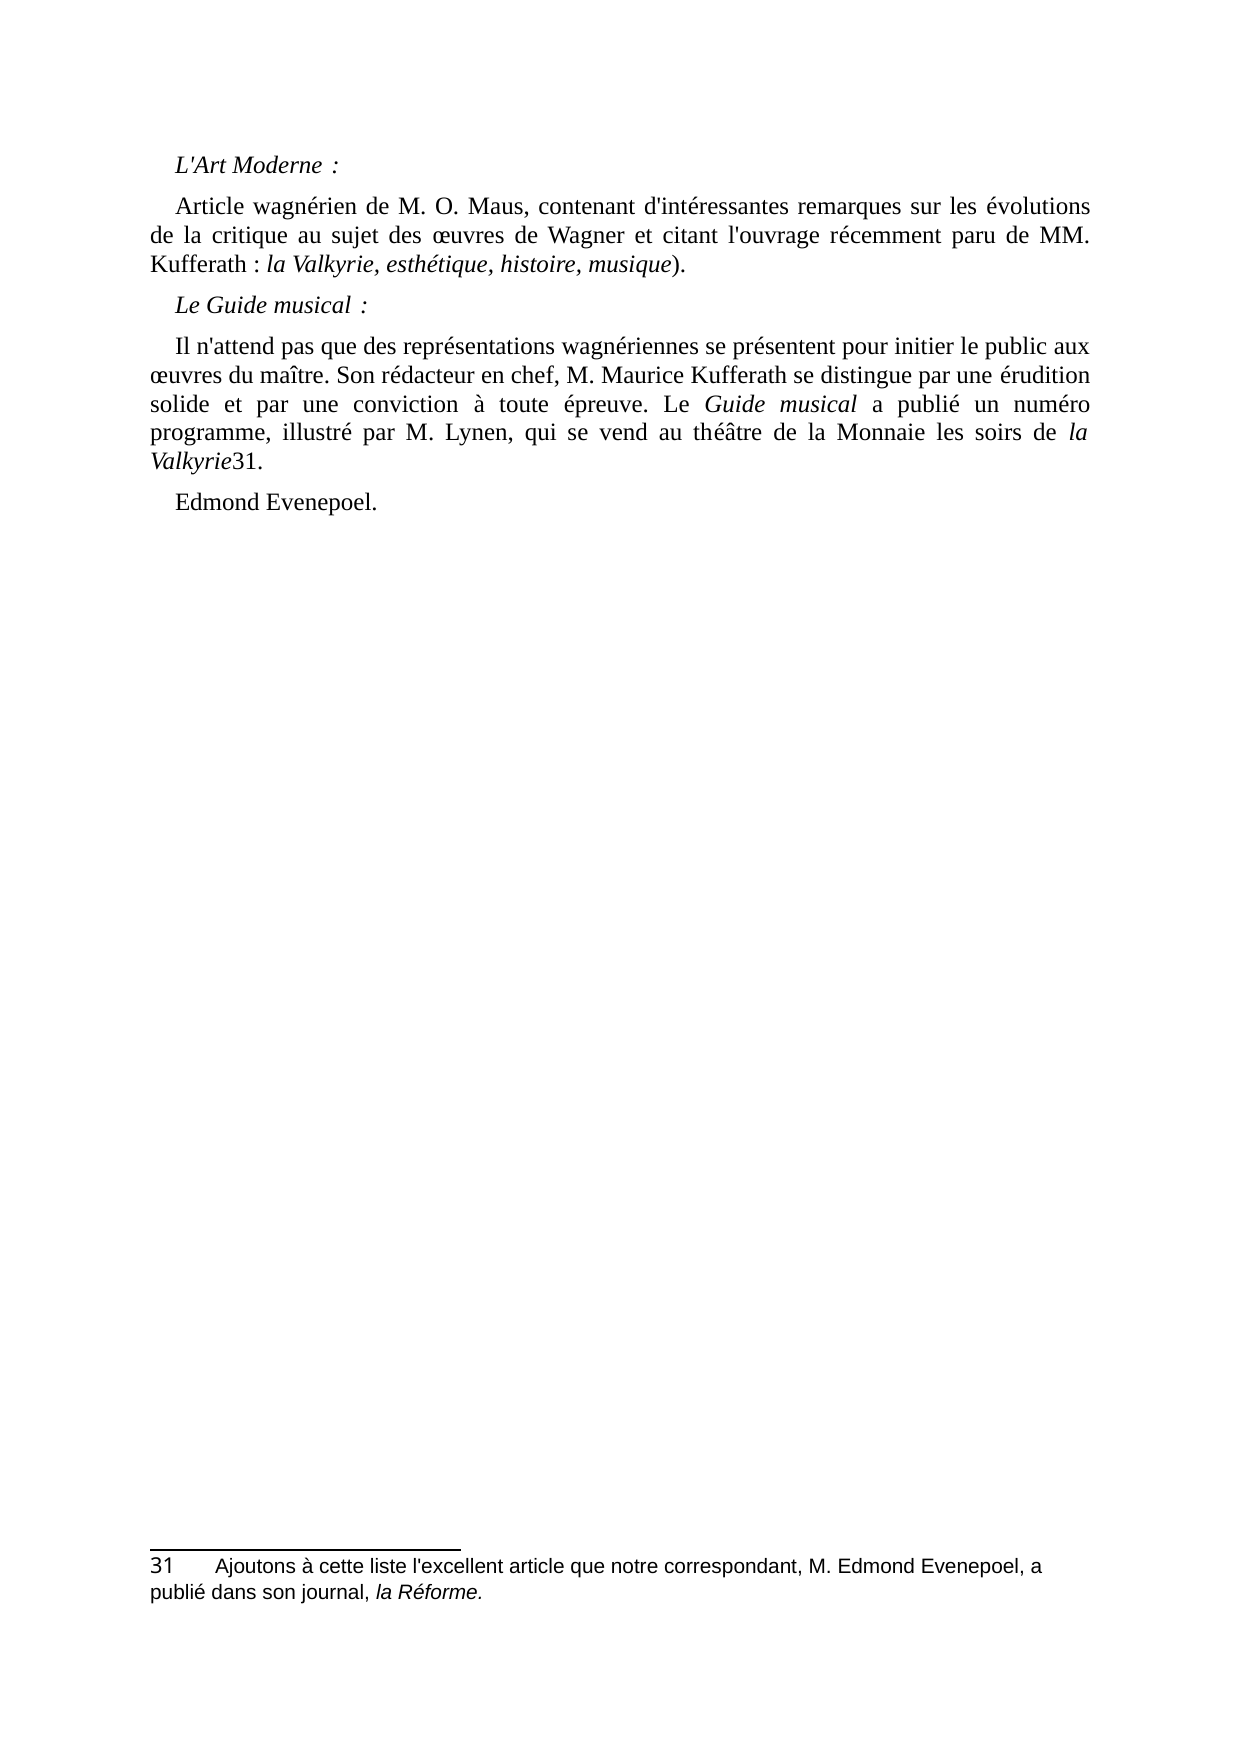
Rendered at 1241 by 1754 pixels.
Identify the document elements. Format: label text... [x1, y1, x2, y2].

text Edmond Evenepoel. [150, 487, 1090, 516]
text Il n'attend pas que des représentations wagnériennes se présentent pour initier le public aux œuvres du maître. Son rédacteur en chef, M. Maurice Kufferath se distingue par une érudition solide et par une conviction à toute épreuve. Le Guide musical a publié un numéro programme, illustré par M. Lynen, qui se vend au théâtre de la Monnaie les soirs de la Valkyrie. [150, 331, 1090, 475]
text Le Guide musical : [150, 290, 1090, 319]
text L'Art Moderne : [150, 150, 1090, 179]
text Article wagnérien de M. O. Maus, contenant d'intéressantes remarques sur les évolutions de la critique au sujet des œuvres de Wagner et citant l'ouvrage récemment paru de MM. Kufferath : la Valkyrie, esthétique, histoire, musique). [150, 191, 1090, 277]
text Ajoutons à cette liste l'excellent article que notre correspondant, M. Edmond Evenepoel, a publié dans son journal, la Réforme. [150, 1550, 1090, 1604]
